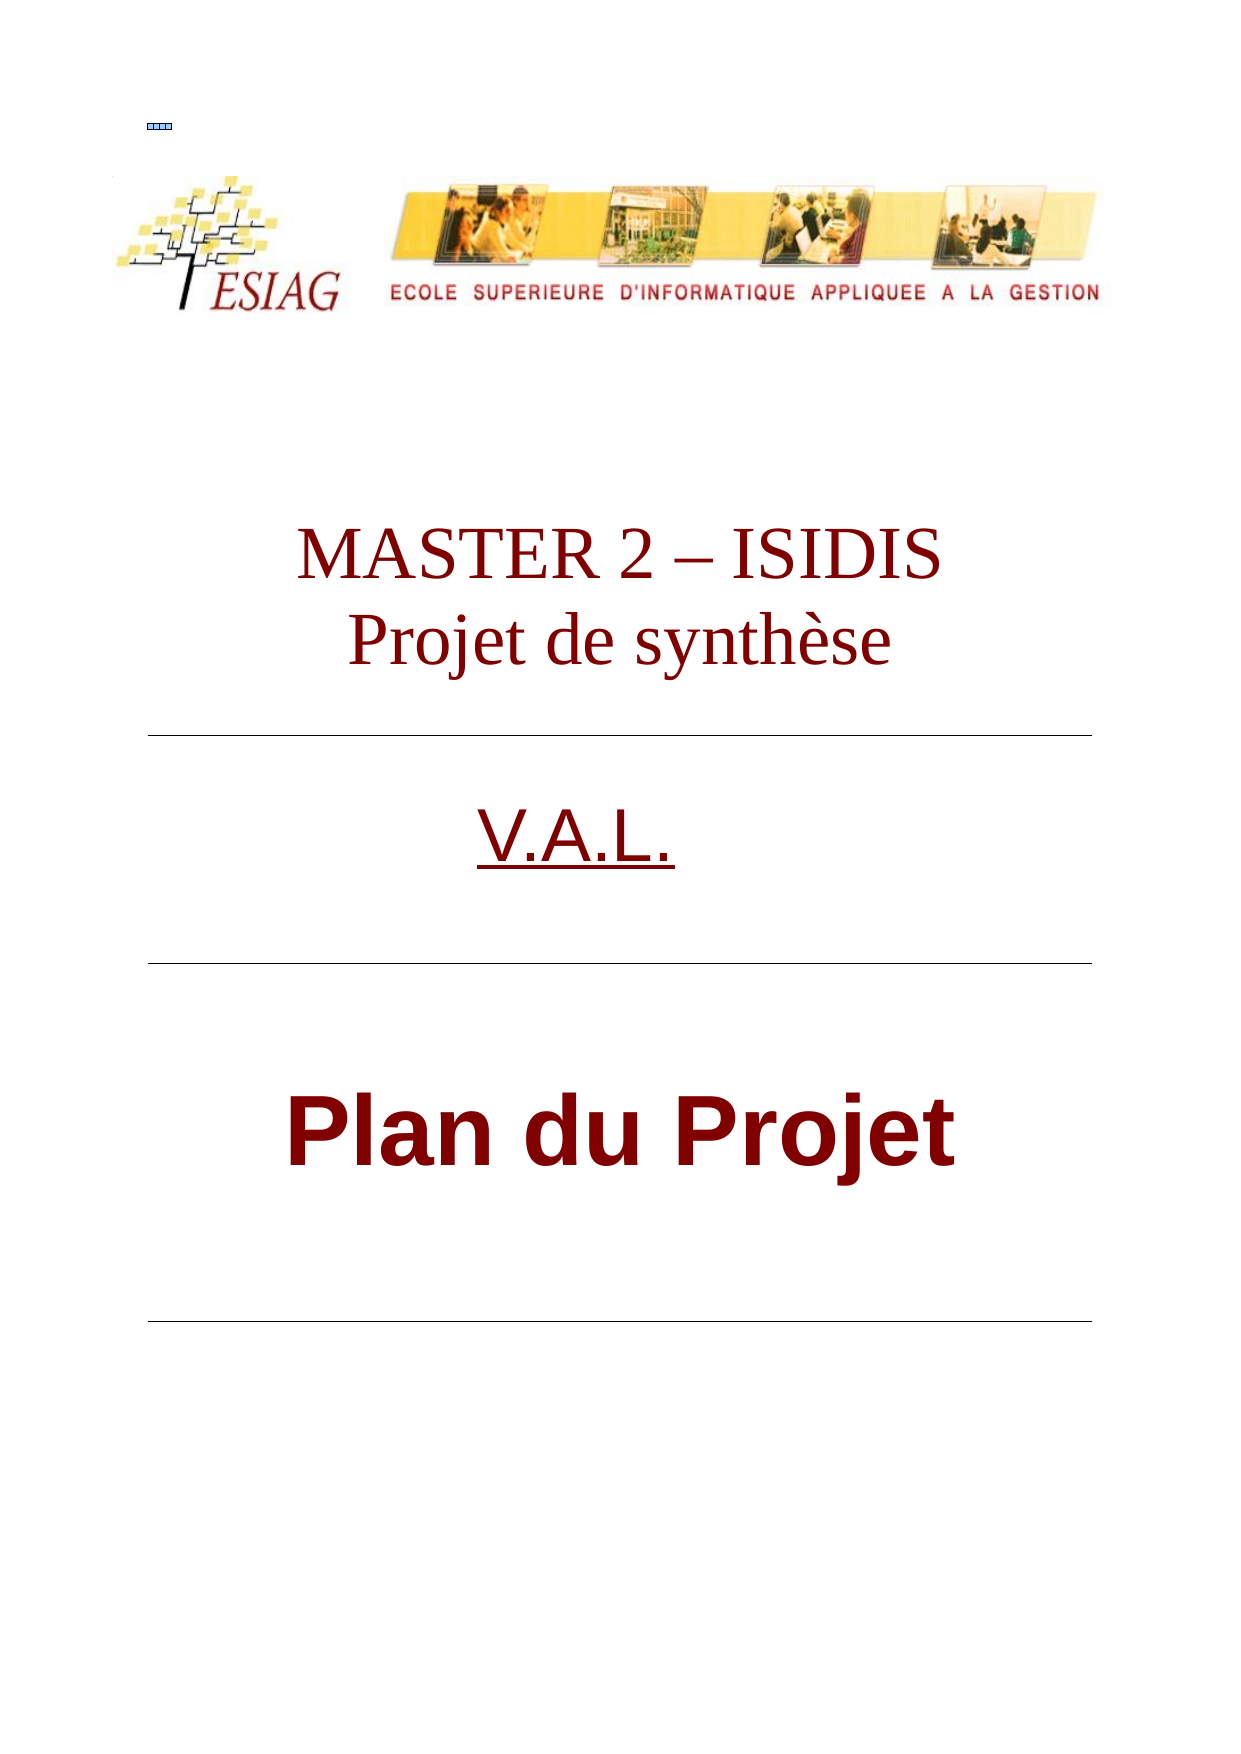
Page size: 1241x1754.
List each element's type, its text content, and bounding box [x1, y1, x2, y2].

text Plan du Projet [148, 1072, 1092, 1187]
text Projet de synthèse [148, 594, 1092, 680]
picture [112, 176, 1129, 336]
text V.A.L. [88, 791, 1063, 877]
text MASTER 2 – ISIDIS [148, 508, 1092, 594]
